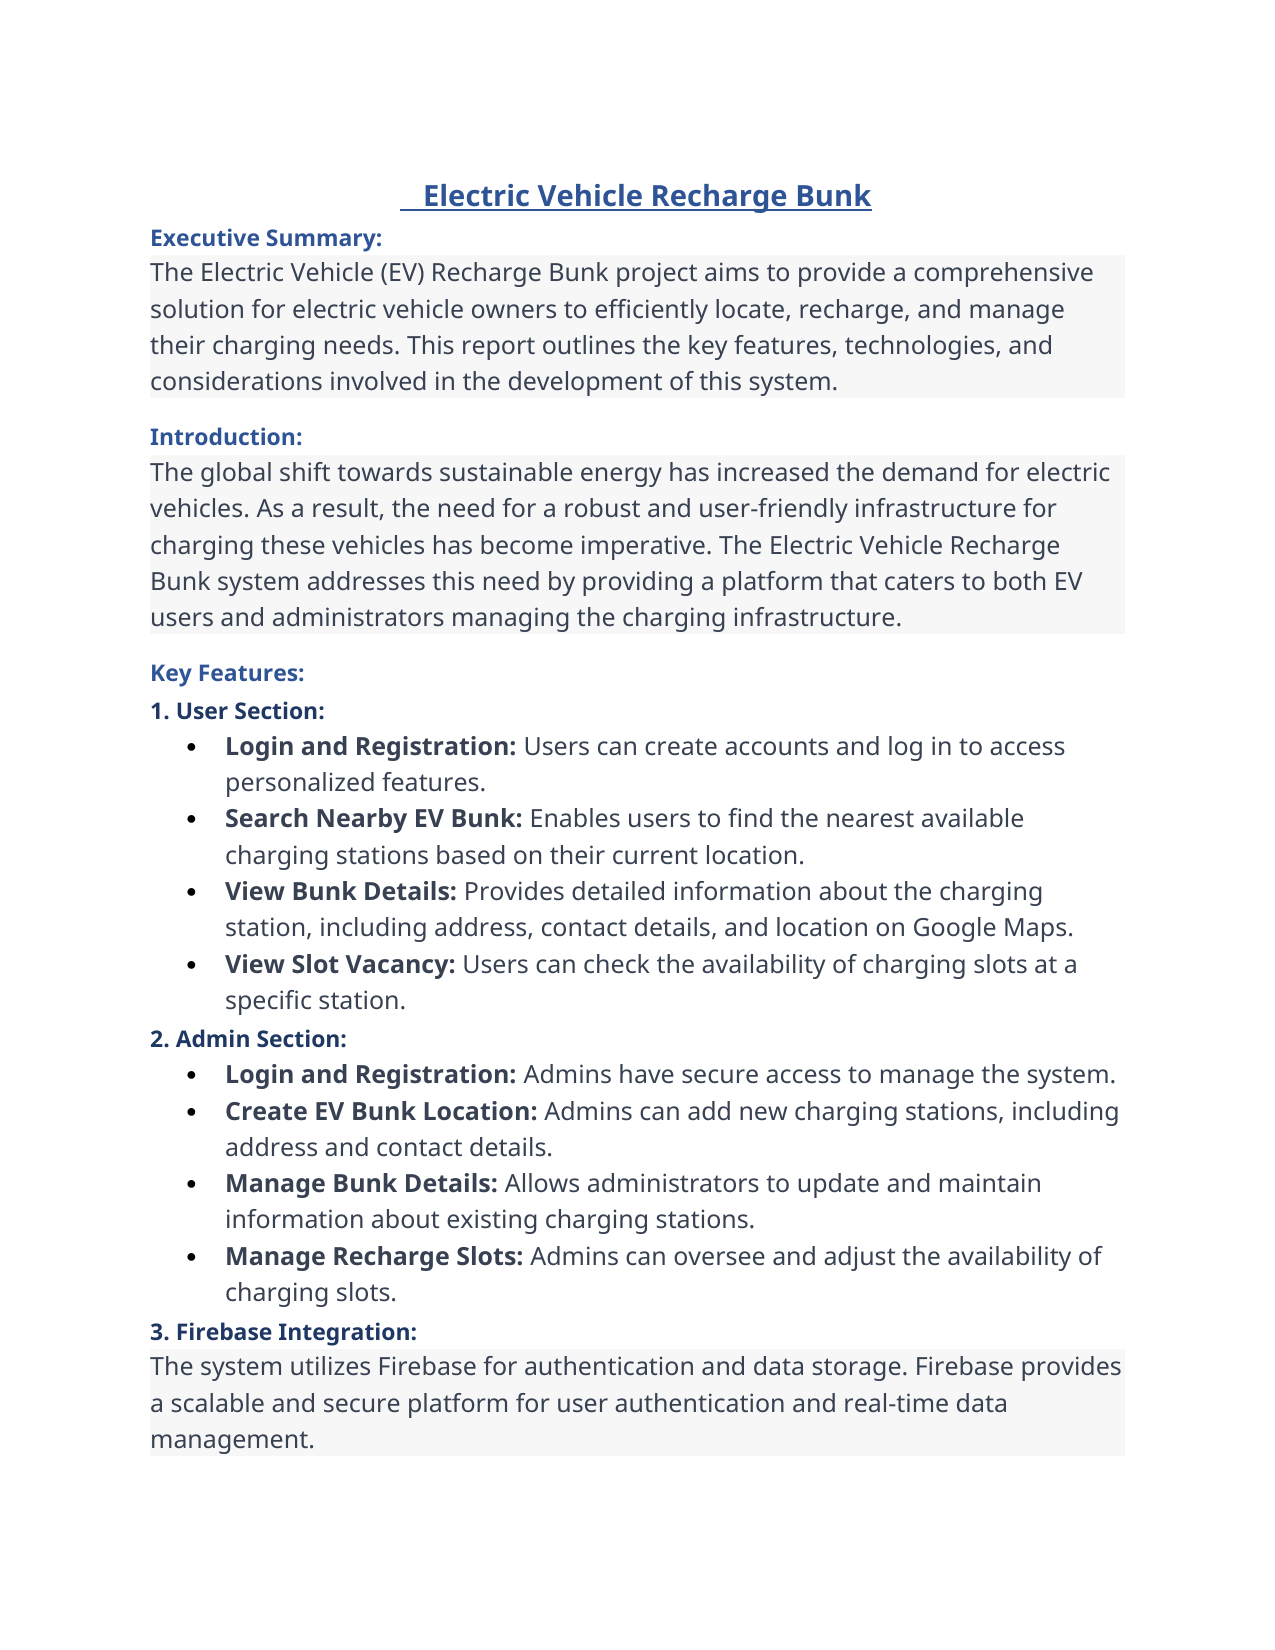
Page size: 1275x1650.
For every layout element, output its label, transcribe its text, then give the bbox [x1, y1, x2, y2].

list Login and Registration: Users can create accounts and log in to access personalized features. [187, 728, 1125, 799]
text The Electric Vehicle (EV) Recharge Bunk project aims to provide a comprehensive solution for electric vehicle owners to efficiently locate, recharge, and manage their charging needs. This report outlines the key features, technologies, and considerations involved in the development of this system. [150, 255, 1125, 398]
list Manage Bunk Details: Allows administrators to update and maintain information about existing charging stations. [187, 1166, 1125, 1236]
list View Bunk Details: Provides detailed information about the charging station, including address, contact details, and location on Google Maps. [187, 874, 1125, 944]
subtitle 1. User Section: [150, 695, 1125, 726]
list Create EV Bunk Location: Admins can add new charging stations, including address and contact details. [187, 1093, 1125, 1163]
subtitle Electric Vehicle Recharge Bunk [150, 175, 1125, 215]
list Login and Registration: Admins have secure access to manage the system. [187, 1057, 1125, 1091]
list View Slot Vacancy: Users can check the availability of charging slots at a specific station. [187, 946, 1125, 1017]
text The system utilizes Firebase for authentication and data storage. Firebase provides a scalable and secure platform for user authentication and real-time data management. [150, 1349, 1125, 1456]
subtitle Executive Summary: [150, 222, 1125, 253]
subtitle Key Features: [150, 657, 1125, 688]
subtitle Introduction: [150, 421, 1125, 452]
text The global shift towards sustainable energy has increased the demand for electric vehicles. As a result, the need for a robust and user-friendly infrastructure for charging these vehicles has become imperative. The Electric Vehicle Recharge Bunk system addresses this need by providing a platform that caters to both EV users and administrators managing the charging infrastructure. [150, 455, 1125, 634]
subtitle 3. Firebase Integration: [150, 1315, 1125, 1347]
subtitle 2. Admin Section: [150, 1023, 1125, 1054]
list Search Nearby EV Bunk: Enables users to find the nearest available charging stations based on their current location. [187, 801, 1125, 871]
list Manage Recharge Slots: Admins can oversee and adjust the availability of charging slots. [187, 1238, 1125, 1309]
